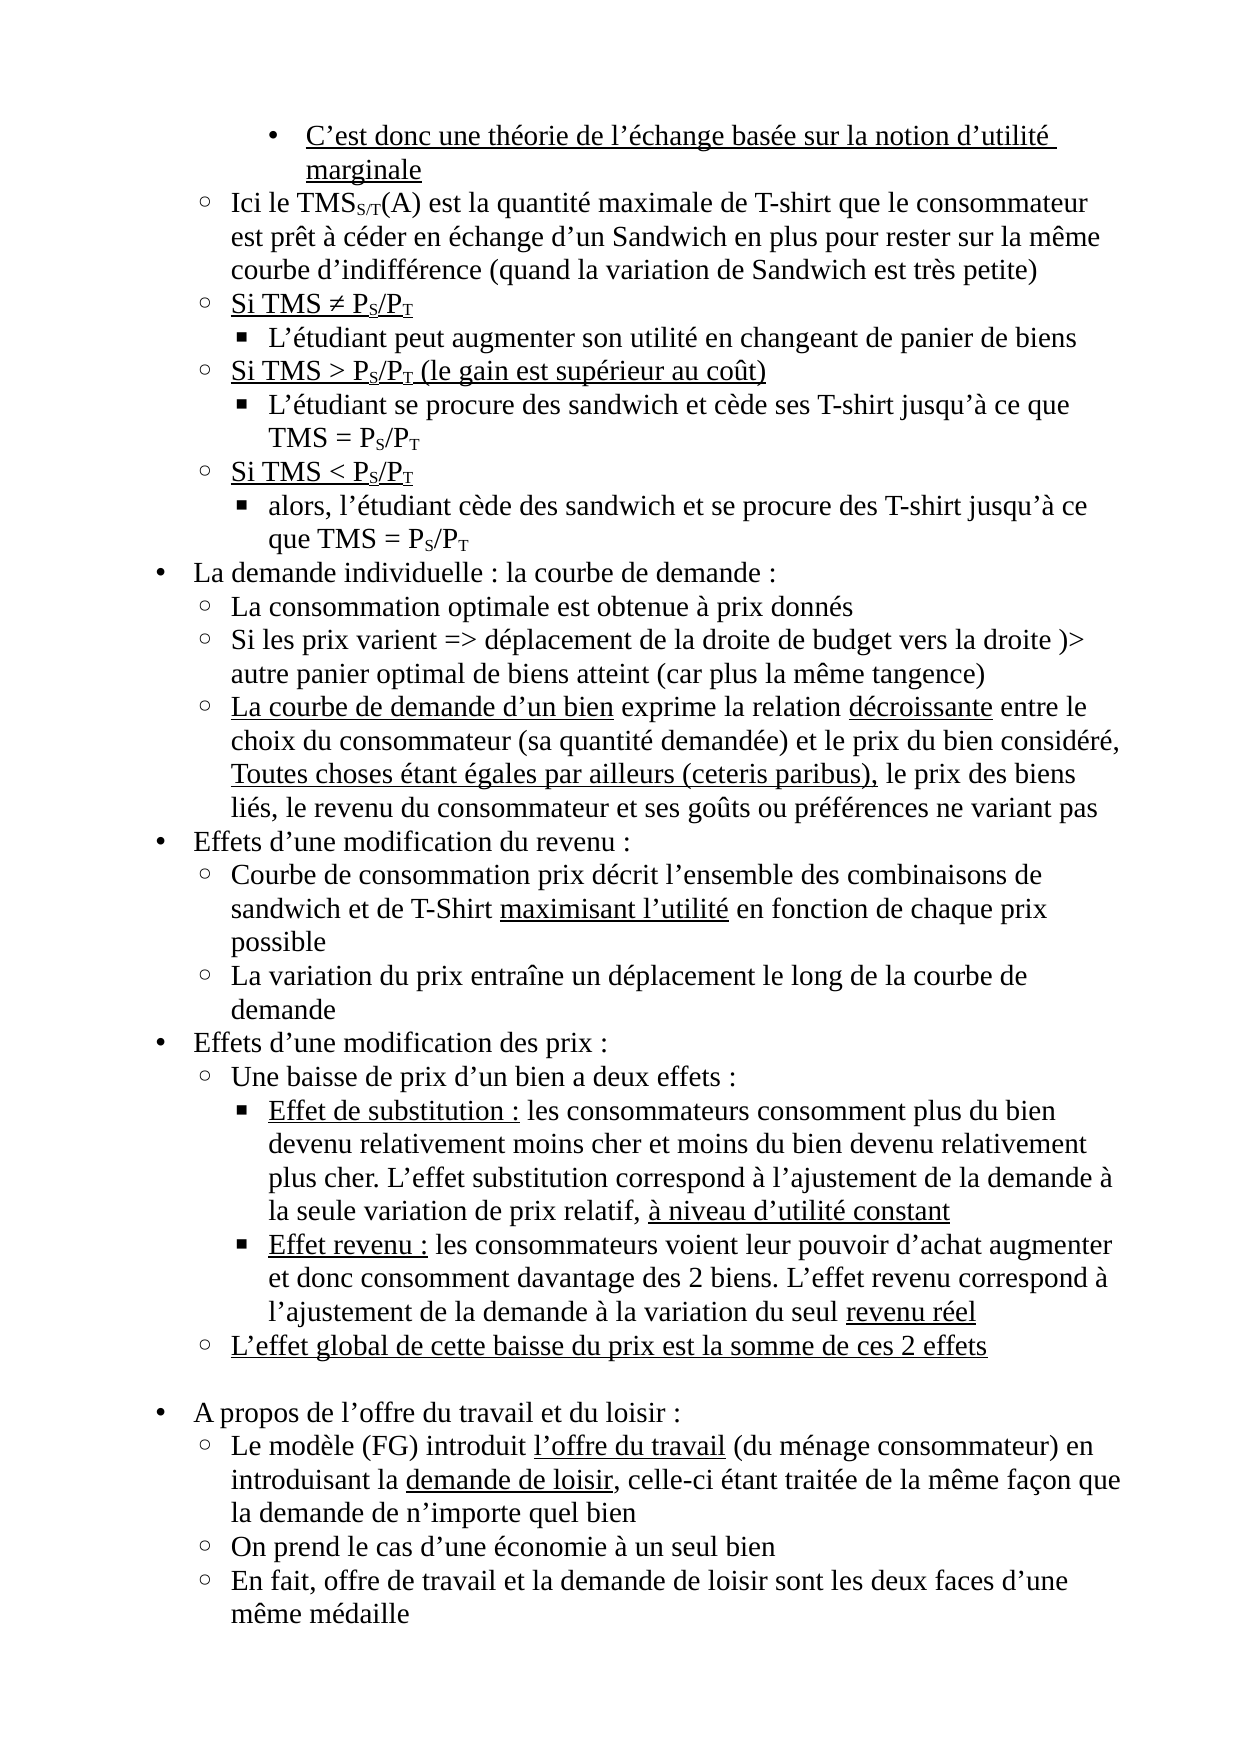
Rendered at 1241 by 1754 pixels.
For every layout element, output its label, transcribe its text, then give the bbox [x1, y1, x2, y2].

list Ici le TMSS/T(A) est la quantité maximale de T-shirt que le consommateur est prêt à céder en échange d’un Sandwich en plus pour rester sur la même courbe d’indifférence (quand la variation de Sandwich est très petite) [193, 185, 1122, 286]
list Si TMS ≠ PS/PT [193, 286, 1122, 320]
list Effet de substitution : les consommateurs consomment plus du bien devenu relativement moins cher et moins du bien devenu relativement plus cher. L’effet substitution correspond à l’ajustement de la demande à la seule variation de prix relatif, à niveau d’utilité constant [231, 1093, 1122, 1227]
list La variation du prix entraîne un déplacement le long de la courbe de demande [193, 958, 1122, 1025]
list L’étudiant se procure des sandwich et cède ses T-shirt jusqu’à ce que TMS = PS/PT [231, 387, 1122, 454]
list La demande individuelle : la courbe de demande : [156, 555, 1122, 589]
list Effets d’une modification du revenu : [156, 824, 1122, 857]
list Effet revenu : les consommateurs voient leur pouvoir d’achat augmenter et donc consomment davantage des 2 biens. L’effet revenu correspond à l’ajustement de la demande à la variation du seul revenu réel [231, 1227, 1122, 1328]
list A propos de l’offre du travail et du loisir : [156, 1395, 1122, 1428]
list L’effet global de cette baisse du prix est la somme de ces 2 effets [193, 1328, 1122, 1361]
list La courbe de demande d’un bien exprime la relation décroissante entre le choix du consommateur (sa quantité demandée) et le prix du bien considéré, Toutes choses étant égales par ailleurs (ceteris paribus), le prix des biens liés, le revenu du consommateur et ses goûts ou préférences ne variant pas [193, 689, 1122, 824]
list En fait, offre de travail et la demande de loisir sont les deux faces d’une même médaille [193, 1563, 1122, 1630]
list Si TMS < PS/PT [193, 454, 1122, 488]
list L’étudiant peut augmenter son utilité en changeant de panier de biens [231, 320, 1122, 353]
list On prend le cas d’une économie à un seul bien [193, 1529, 1122, 1563]
list Si TMS > PS/PT (le gain est supérieur au coût) [193, 353, 1122, 387]
list La consommation optimale est obtenue à prix donnés [193, 589, 1122, 622]
list Courbe de consommation prix décrit l’ensemble des combinaisons de sandwich et de T-Shirt maximisant l’utilité en fonction de chaque prix possible [193, 857, 1122, 958]
list Effets d’une modification des prix : [156, 1025, 1122, 1059]
list alors, l’étudiant cède des sandwich et se procure des T-shirt jusqu’à ce que TMS = PS/PT [231, 488, 1122, 555]
list Si les prix varient => déplacement de la droite de budget vers la droite )> autre panier optimal de biens atteint (car plus la même tangence) [193, 622, 1122, 689]
list Une baisse de prix d’un bien a deux effets : [193, 1059, 1122, 1093]
list C’est donc une théorie de l’échange basée sur la notion d’utilité marginale [268, 118, 1122, 185]
list Le modèle (FG) introduit l’offre du travail (du ménage consommateur) en introduisant la demande de loisir, celle-ci étant traitée de la même façon que la demande de n’importe quel bien [193, 1428, 1122, 1529]
